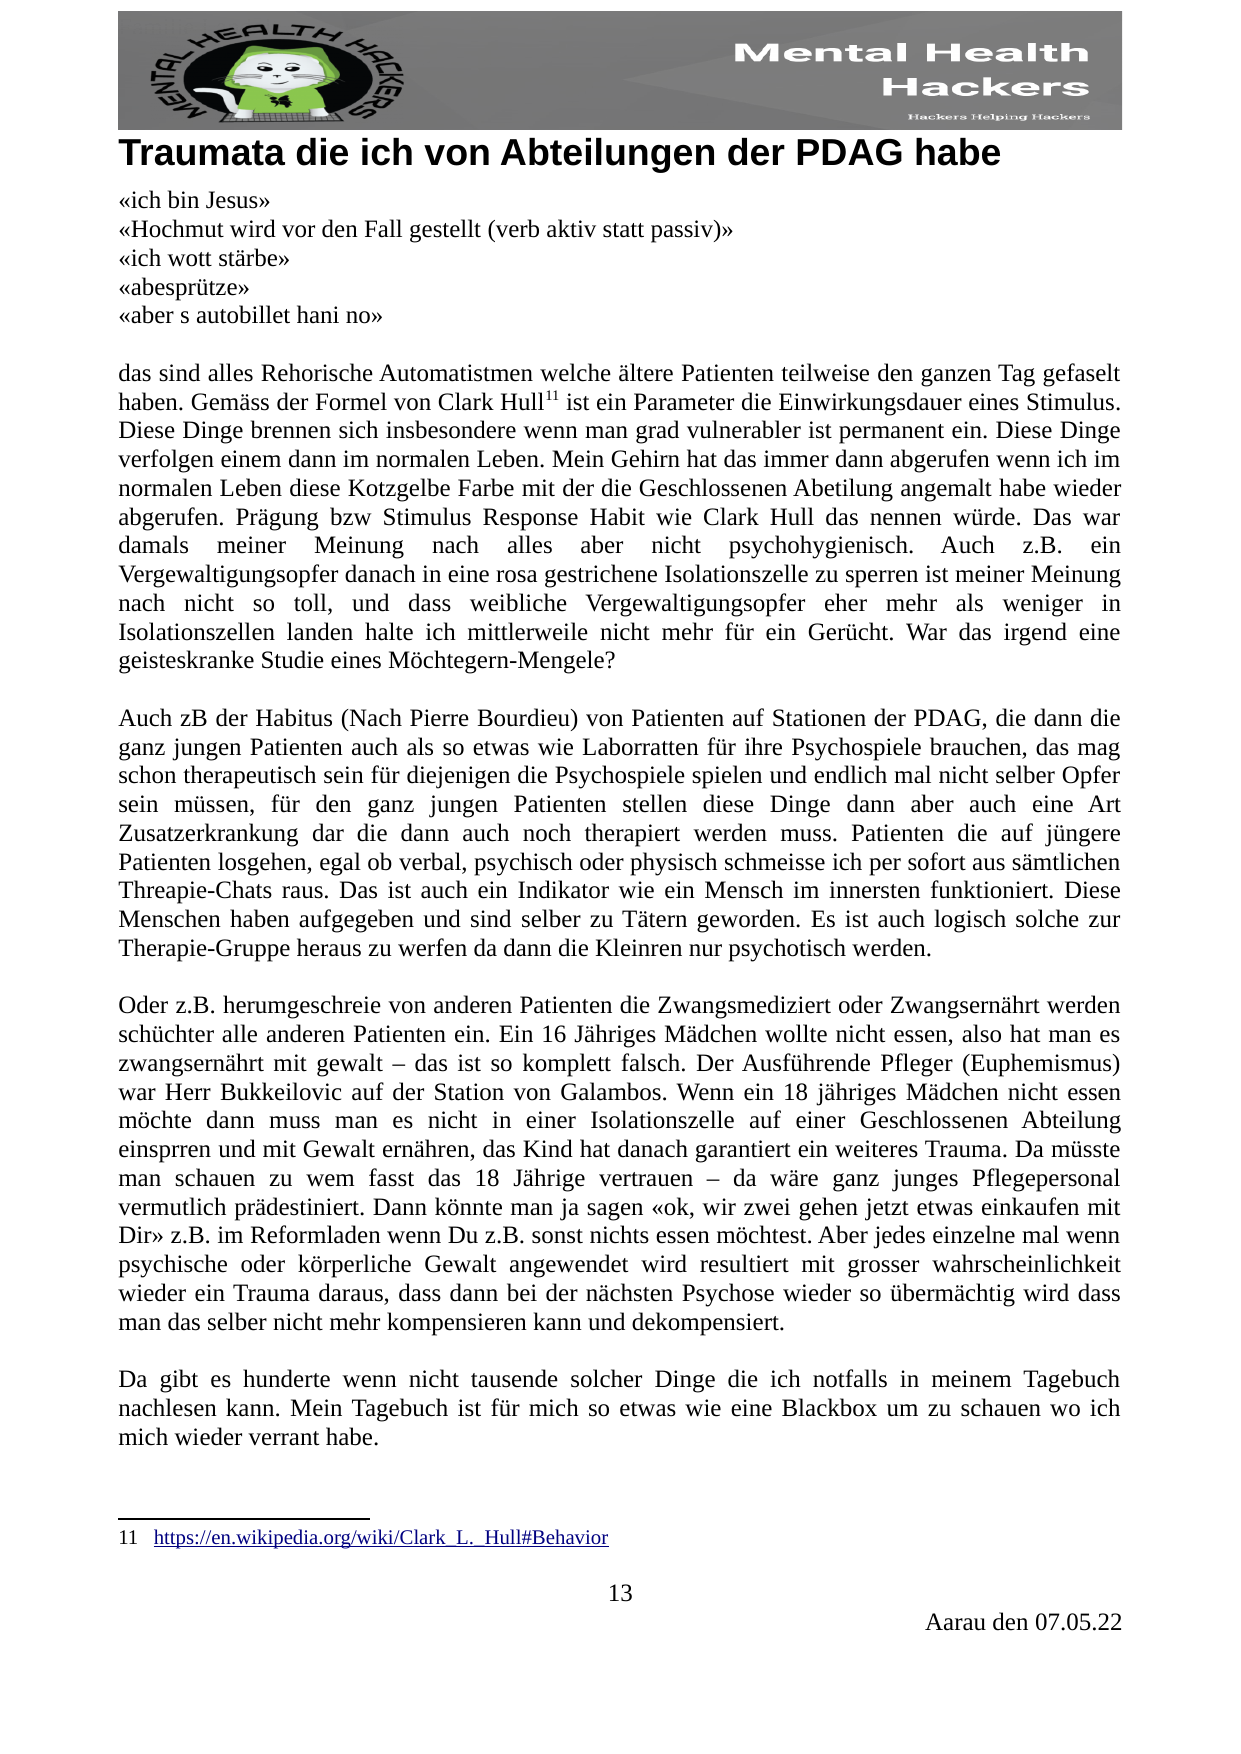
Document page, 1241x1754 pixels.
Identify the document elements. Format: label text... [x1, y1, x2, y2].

text Da gibt es hunderte wenn nicht tausende solcher Dinge die ich notfalls in meinem Tagebuch nachlesen kann. Mein Tagebuch ist für mich so etwas wie eine Blackbox um zu schauen wo ich mich wieder verrant habe. [118, 1364, 1122, 1450]
text «Hochmut wird vor den Fall gestellt (verb aktiv statt passiv)» [118, 214, 1122, 243]
text Auch zB der Habitus (Nach Pierre Bourdieu) von Patienten auf Stationen der PDAG, die dann die ganz jungen Patienten auch als so etwas wie Laborratten für ihre Psychospiele brauchen, das mag schon therapeutisch sein für diejenigen die Psychospiele spielen und endlich mal nicht selber Opfer sein müssen, für den ganz jungen Patienten stellen diese Dinge dann aber auch eine Art Zusatzerkrankung dar die dann auch noch therapiert werden muss. Patienten die auf jüngere Patienten losgehen, egal ob verbal, psychisch oder physisch schmeisse ich per sofort aus sämtlichen Threapie-Chats raus. Das ist auch ein Indikator wie ein Mensch im innersten funktioniert. Diese Menschen haben aufgegeben und sind selber zu Tätern geworden. Es ist auch logisch solche zur Therapie-Gruppe heraus zu werfen da dann die Kleinren nur psychotisch werden. [118, 703, 1122, 962]
text https://en.wikipedia.org/wiki/Clark_L._Hull#Behavior [118, 1525, 1122, 1549]
text «ich bin Jesus» [118, 185, 1122, 214]
text «ich wott stärbe» [118, 243, 1122, 272]
text das sind alles Rehorische Automatistmen welche ältere Patienten teilweise den ganzen Tag gefaselt haben. Gemäss der Formel von Clark Hull ist ein Parameter die Einwirkungsdauer eines Stimulus. Diese Dinge brennen sich insbesondere wenn man grad vulnerabler ist permanent ein. Diese Dinge verfolgen einem dann im normalen Leben. Mein Gehirn hat das immer dann abgerufen wenn ich im normalen Leben diese Kotzgelbe Farbe mit der die Geschlossenen Abetilung angemalt habe wieder abgerufen. Prägung bzw Stimulus Response Habit wie Clark Hull das nennen würde. Das war damals meiner Meinung nach alles aber nicht psychohygienisch. Auch z.B. ein Vergewaltigungsopfer danach in eine rosa gestrichene Isolationszelle zu sperren ist meiner Meinung nach nicht so toll, und dass weibliche Vergewaltigungsopfer eher mehr als weniger in Isolationszellen landen halte ich mittlerweile nicht mehr für ein Gerücht. War das irgend eine geisteskranke Studie eines Möchtegern-Mengele? [118, 358, 1122, 674]
text «aber s autobillet hani no» [118, 300, 1122, 329]
subtitle Traumata die ich von Abteilungen der PDAG habe [118, 130, 1122, 173]
picture [118, 11, 1123, 130]
text Oder z.B. herumgeschreie von anderen Patienten die Zwangsmediziert oder Zwangsernährt werden schüchter alle anderen Patienten ein. Ein 16 Jähriges Mädchen wollte nicht essen, also hat man es zwangsernährt mit gewalt – das ist so komplett falsch. Der Ausführende Pfleger (Euphemismus) war Herr Bukkeilovic auf der Station von Galambos. Wenn ein 18 jähriges Mädchen nicht essen möchte dann muss man es nicht in einer Isolationszelle auf einer Geschlossenen Abteilung einsprren und mit Gewalt ernähren, das Kind hat danach garantiert ein weiteres Trauma. Da müsste man schauen zu wem fasst das 18 Jährige vertrauen – da wäre ganz junges Pflegepersonal vermutlich prädestiniert. Dann könnte man ja sagen «ok, wir zwei gehen jetzt etwas einkaufen mit Dir» z.B. im Reformladen wenn Du z.B. sonst nichts essen möchtest. Aber jedes einzelne mal wenn psychische oder körperliche Gewalt angewendet wird resultiert mit grosser wahrscheinlichkeit wieder ein Trauma daraus, dass dann bei der nächsten Psychose wieder so übermächtig wird dass man das selber nicht mehr kompensieren kann und dekompensiert. [118, 990, 1122, 1335]
text «abesprütze» [118, 272, 1122, 300]
